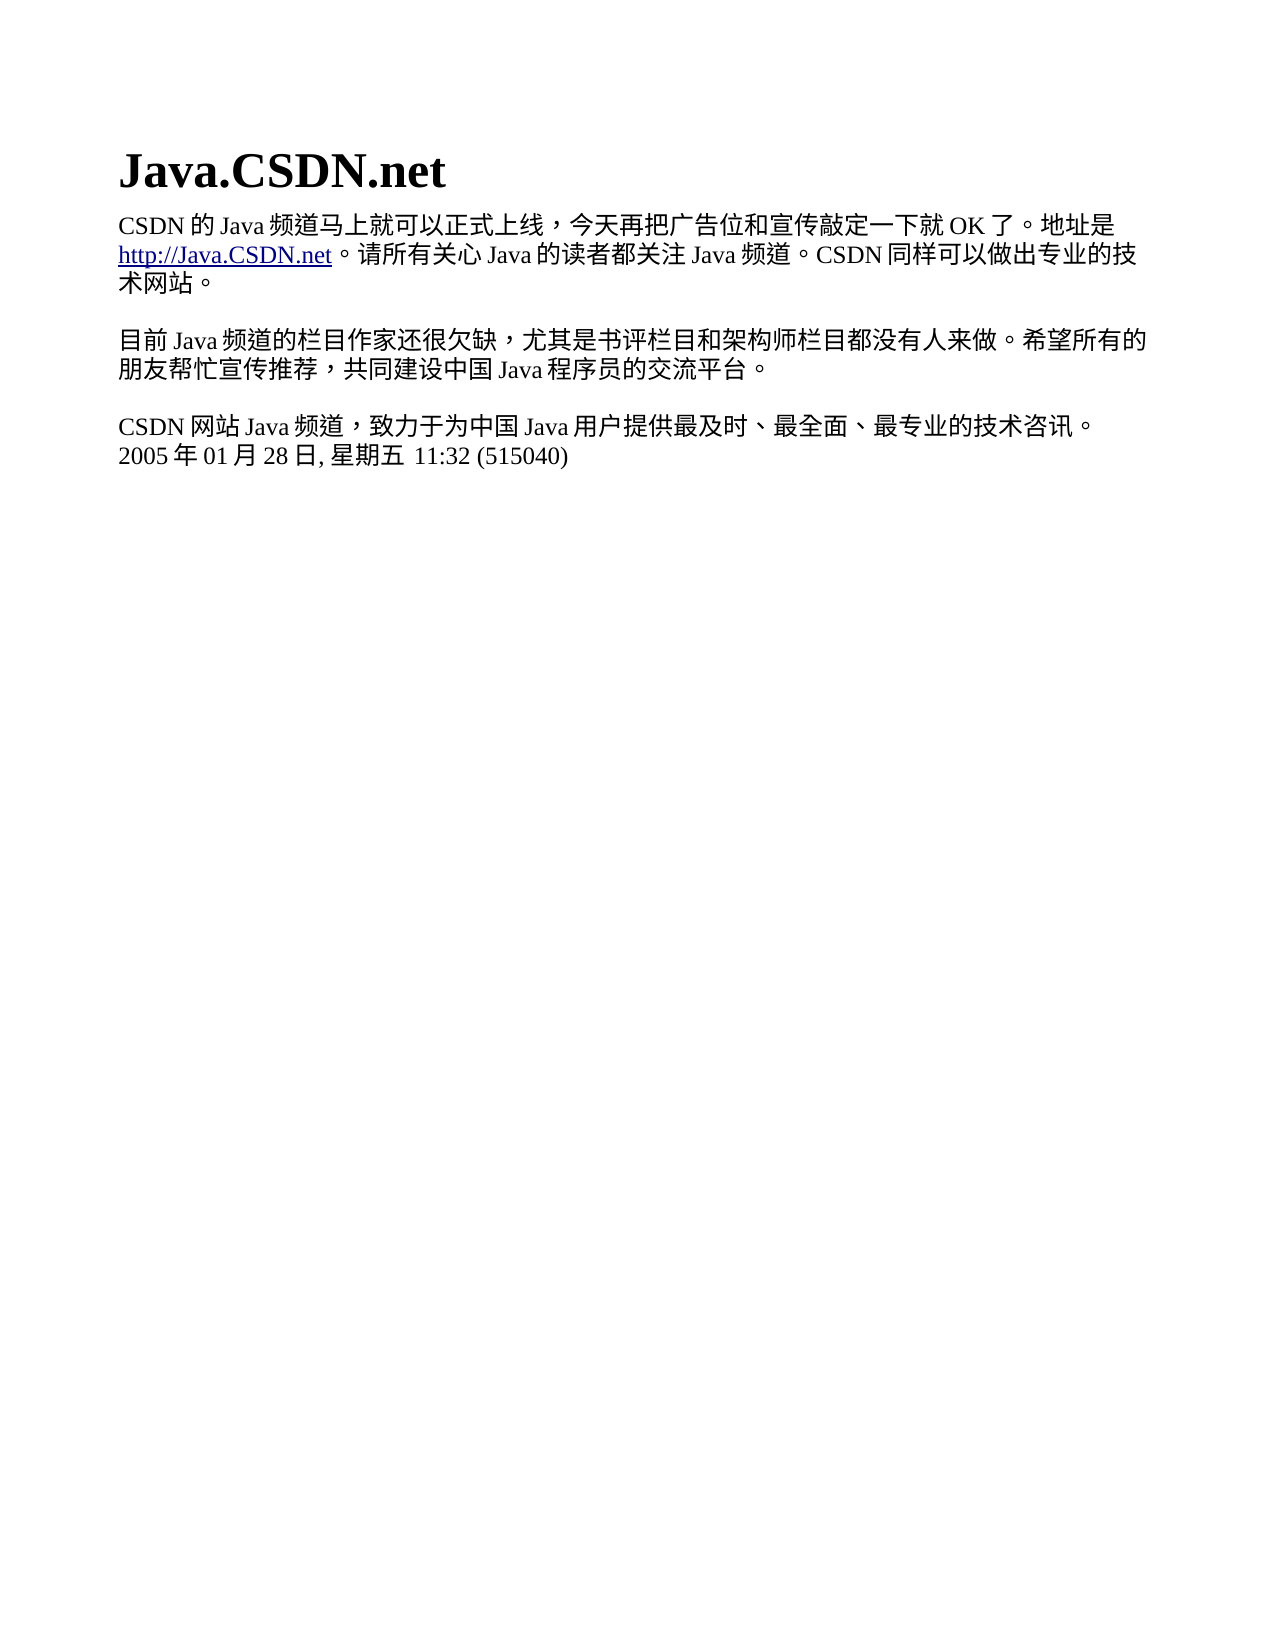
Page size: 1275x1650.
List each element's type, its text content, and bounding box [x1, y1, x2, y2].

subtitle Java.CSDN.net [118, 143, 1157, 198]
text CSDN的Java频道马上就可以正式上线，今天再把广告位和宣传敲定一下就OK了。地址是http://Java.CSDN.net。请所有关心Java的读者都关注Java频道。CSDN同样可以做出专业的技术网站。 目前Java频道的栏目作家还很欠缺，尤其是书评栏目和架构师栏目都没有人来做。希望所有的朋友帮忙宣传推荐，共同建设中国Java程序员的交流平台。 CSDN网站Java频道，致力于为中国Java用户提供最及时、最全面、最专业的技术咨讯。 [118, 211, 1157, 441]
text 2005年01月28日, 星期五 11:32 (515040) [118, 441, 1157, 471]
